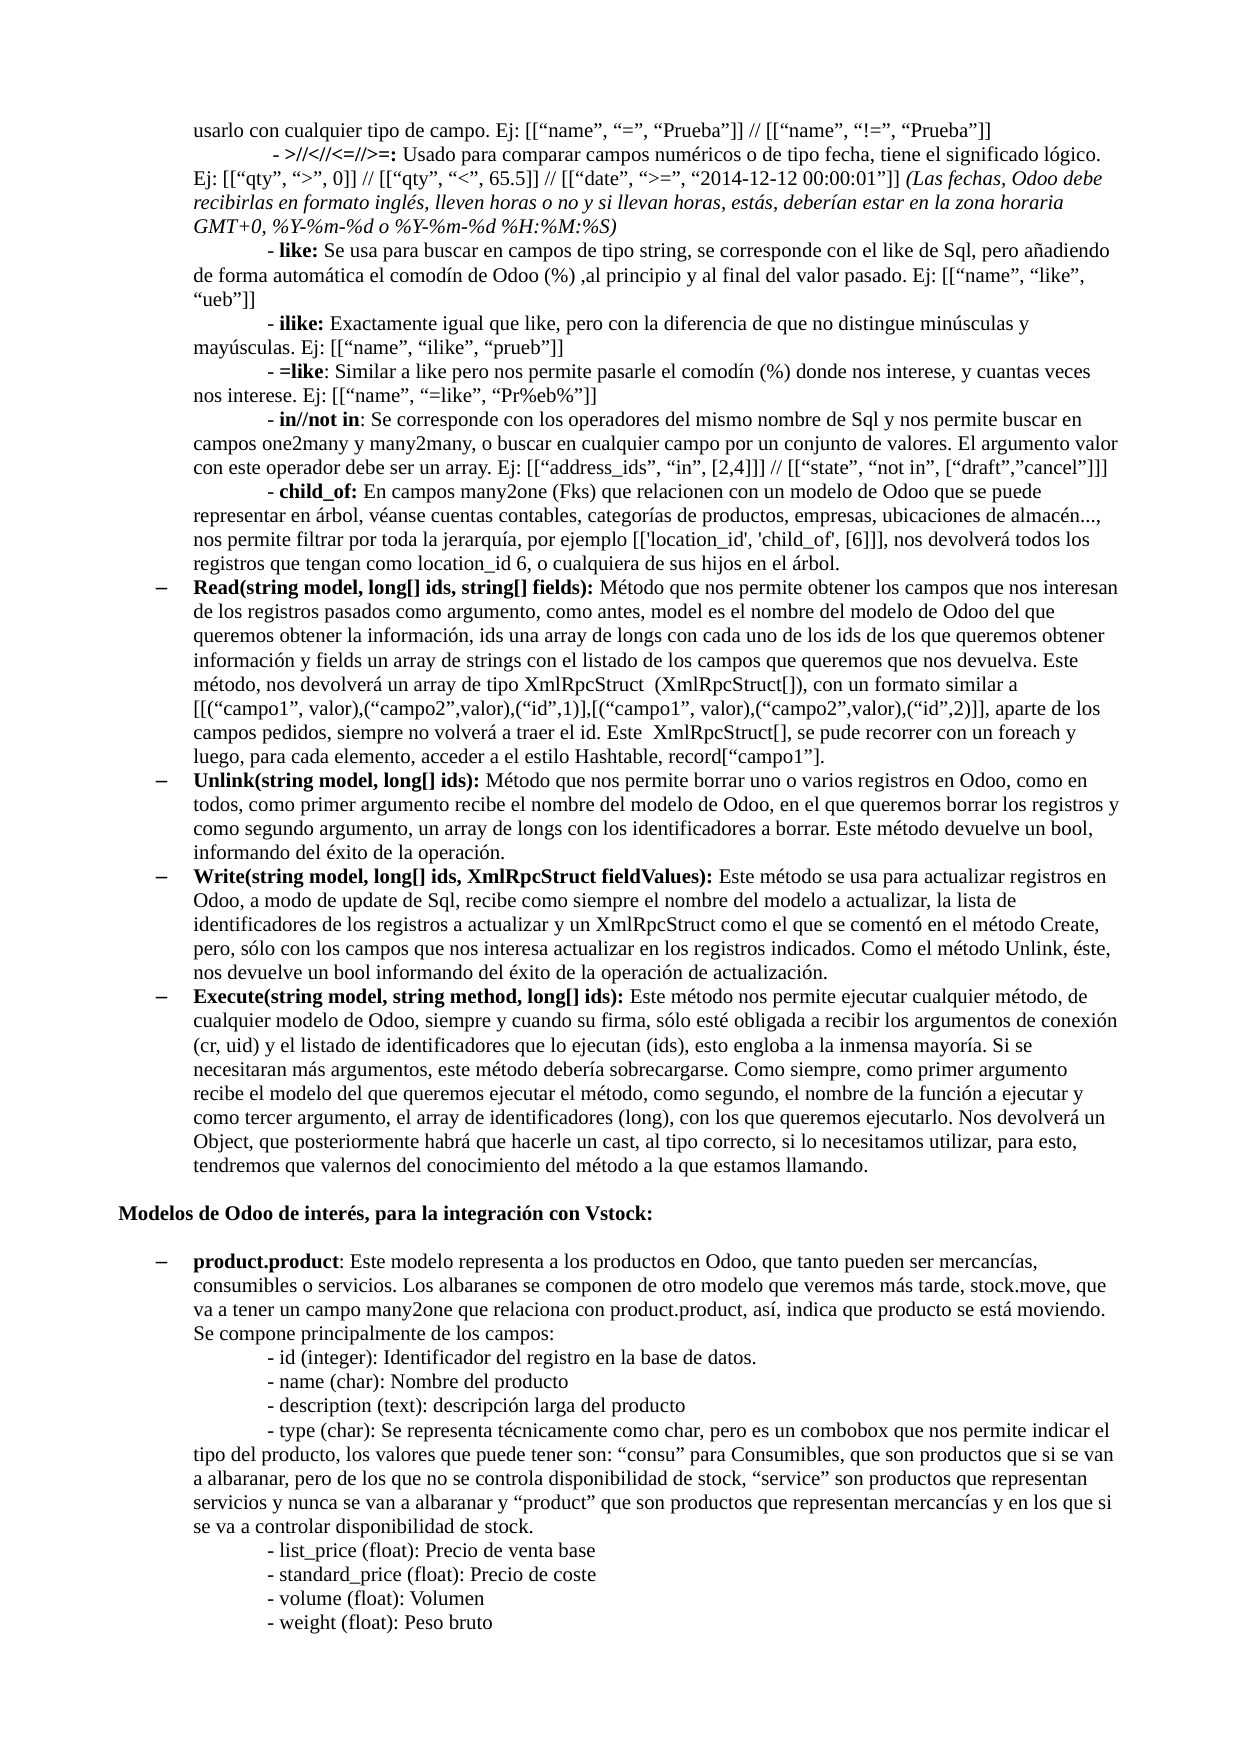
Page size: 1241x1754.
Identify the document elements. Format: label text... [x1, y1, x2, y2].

list usarlo con cualquier tipo de campo. Ej: [[“name”, “=”, “Prueba”]] // [[“name”, “!=”, “Prueba”]] - >//<//<=//>=: Usado para comparar campos numéricos o de tipo fecha, tiene el significado lógico. Ej: [[“qty”, “>”, 0]] // [[“qty”, “<”, 65.5]] // [[“date”, “>=”, “2014-12-12 00:00:01”]] (Las fechas, Odoo debe recibirlas en formato inglés, lleven horas o no y si llevan horas, estás, deberían estar en la zona horaria GMT+0, %Y-%m-%d o %Y-%m-%d %H:%M:%S) - like: Se usa para buscar en campos de tipo string, se corresponde con el like de Sql, pero añadiendo de forma automática el comodín de Odoo (%) ,al principio y al final del valor pasado. Ej: [[“name”, “like”, “ueb”]] - ilike: Exactamente igual que like, pero con la diferencia de que no distingue minúsculas y mayúsculas. Ej: [[“name”, “ilike”, “prueb”]] - =like: Similar a like pero nos permite pasarle el comodín (%) donde nos interese, y cuantas veces nos interese. Ej: [[“name”, “=like”, “Pr%eb%”]] - in//not in: Se corresponde con los operadores del mismo nombre de Sql y nos permite buscar en campos one2many y many2many, o buscar en cualquier campo por un conjunto de valores. El argumento valor con este operador debe ser un array. Ej: [[“address_ids”, “in”, [2,4]]] // [[“state”, “not in”, [“draft”,”cancel”]]] - child_of: En campos many2one (Fks) que relacionen con un modelo de Odoo que se puede representar en árbol, véanse cuentas contables, categorías de productos, empresas, ubicaciones de almacén..., nos permite filtrar por toda la jerarquía, por ejemplo [['location_id', 'child_of', [6]]], nos devolverá todos los registros que tengan como location_id 6, o cualquiera de sus hijos en el árbol. [156, 118, 1122, 575]
list product.product: Este modelo representa a los productos en Odoo, que tanto pueden ser mercancías, consumibles o servicios. Los albaranes se componen de otro modelo que veremos más tarde, stock.move, que va a tener un campo many2one que relaciona con product.product, así, indica que producto se está moviendo. Se compone principalmente de los campos: - id (integer): Identificador del registro en la base de datos. - name (char): Nombre del producto - description (text): descripción larga del producto - type (char): Se representa técnicamente como char, pero es un combobox que nos permite indicar el tipo del producto, los valores que puede tener son: “consu” para Consumibles, que son productos que si se van a albaranar, pero de los que no se controla disponibilidad de stock, “service” son productos que representan servicios y nunca se van a albaranar y “product” que son productos que representan mercancías y en los que si se va a controlar disponibilidad de stock. - list_price (float): Precio de venta base - standard_price (float): Precio de coste - volume (float): Volumen - weight (float): Peso bruto [156, 1249, 1122, 1634]
list Write(string model, long[] ids, XmlRpcStruct fieldValues): Este método se usa para actualizar registros en Odoo, a modo de update de Sql, recibe como siempre el nombre del modelo a actualizar, la lista de identificadores de los registros a actualizar y un XmlRpcStruct como el que se comentó en el método Create, pero, sólo con los campos que nos interesa actualizar en los registros indicados. Como el método Unlink, éste, nos devuelve un bool informando del éxito de la operación de actualización. [156, 864, 1122, 984]
list Read(string model, long[] ids, string[] fields): Método que nos permite obtener los campos que nos interesan de los registros pasados como argumento, como antes, model es el nombre del modelo de Odoo del que queremos obtener la información, ids una array de longs con cada uno de los ids de los que queremos obtener información y fields un array de strings con el listado de los campos que queremos que nos devuelva. Este método, nos devolverá un array de tipo XmlRpcStruct (XmlRpcStruct[]), con un formato similar a [[(“campo1”, valor),(“campo2”,valor),(“id”,1)],[(“campo1”, valor),(“campo2”,valor),(“id”,2)]], aparte de los campos pedidos, siempre no volverá a traer el id. Este XmlRpcStruct[], se pude recorrer con un foreach y luego, para cada elemento, acceder a el estilo Hashtable, record[“campo1”]. [156, 575, 1122, 768]
text Modelos de Odoo de interés, para la integración con Vstock: [118, 1201, 1122, 1225]
list Unlink(string model, long[] ids): Método que nos permite borrar uno o varios registros en Odoo, como en todos, como primer argumento recibe el nombre del modelo de Odoo, en el que queremos borrar los registros y como segundo argumento, un array de longs con los identificadores a borrar. Este método devuelve un bool, informando del éxito de la operación. [156, 768, 1122, 864]
list Execute(string model, string method, long[] ids): Este método nos permite ejecutar cualquier método, de cualquier modelo de Odoo, siempre y cuando su firma, sólo esté obligada a recibir los argumentos de conexión (cr, uid) y el listado de identificadores que lo ejecutan (ids), esto engloba a la inmensa mayoría. Si se necesitaran más argumentos, este método debería sobrecargarse. Como siempre, como primer argumento recibe el modelo del que queremos ejecutar el método, como segundo, el nombre de la función a ejecutar y como tercer argumento, el array de identificadores (long), con los que queremos ejecutarlo. Nos devolverá un Object, que posteriormente habrá que hacerle un cast, al tipo correcto, si lo necesitamos utilizar, para esto, tendremos que valernos del conocimiento del método a la que estamos llamando. [156, 984, 1122, 1177]
